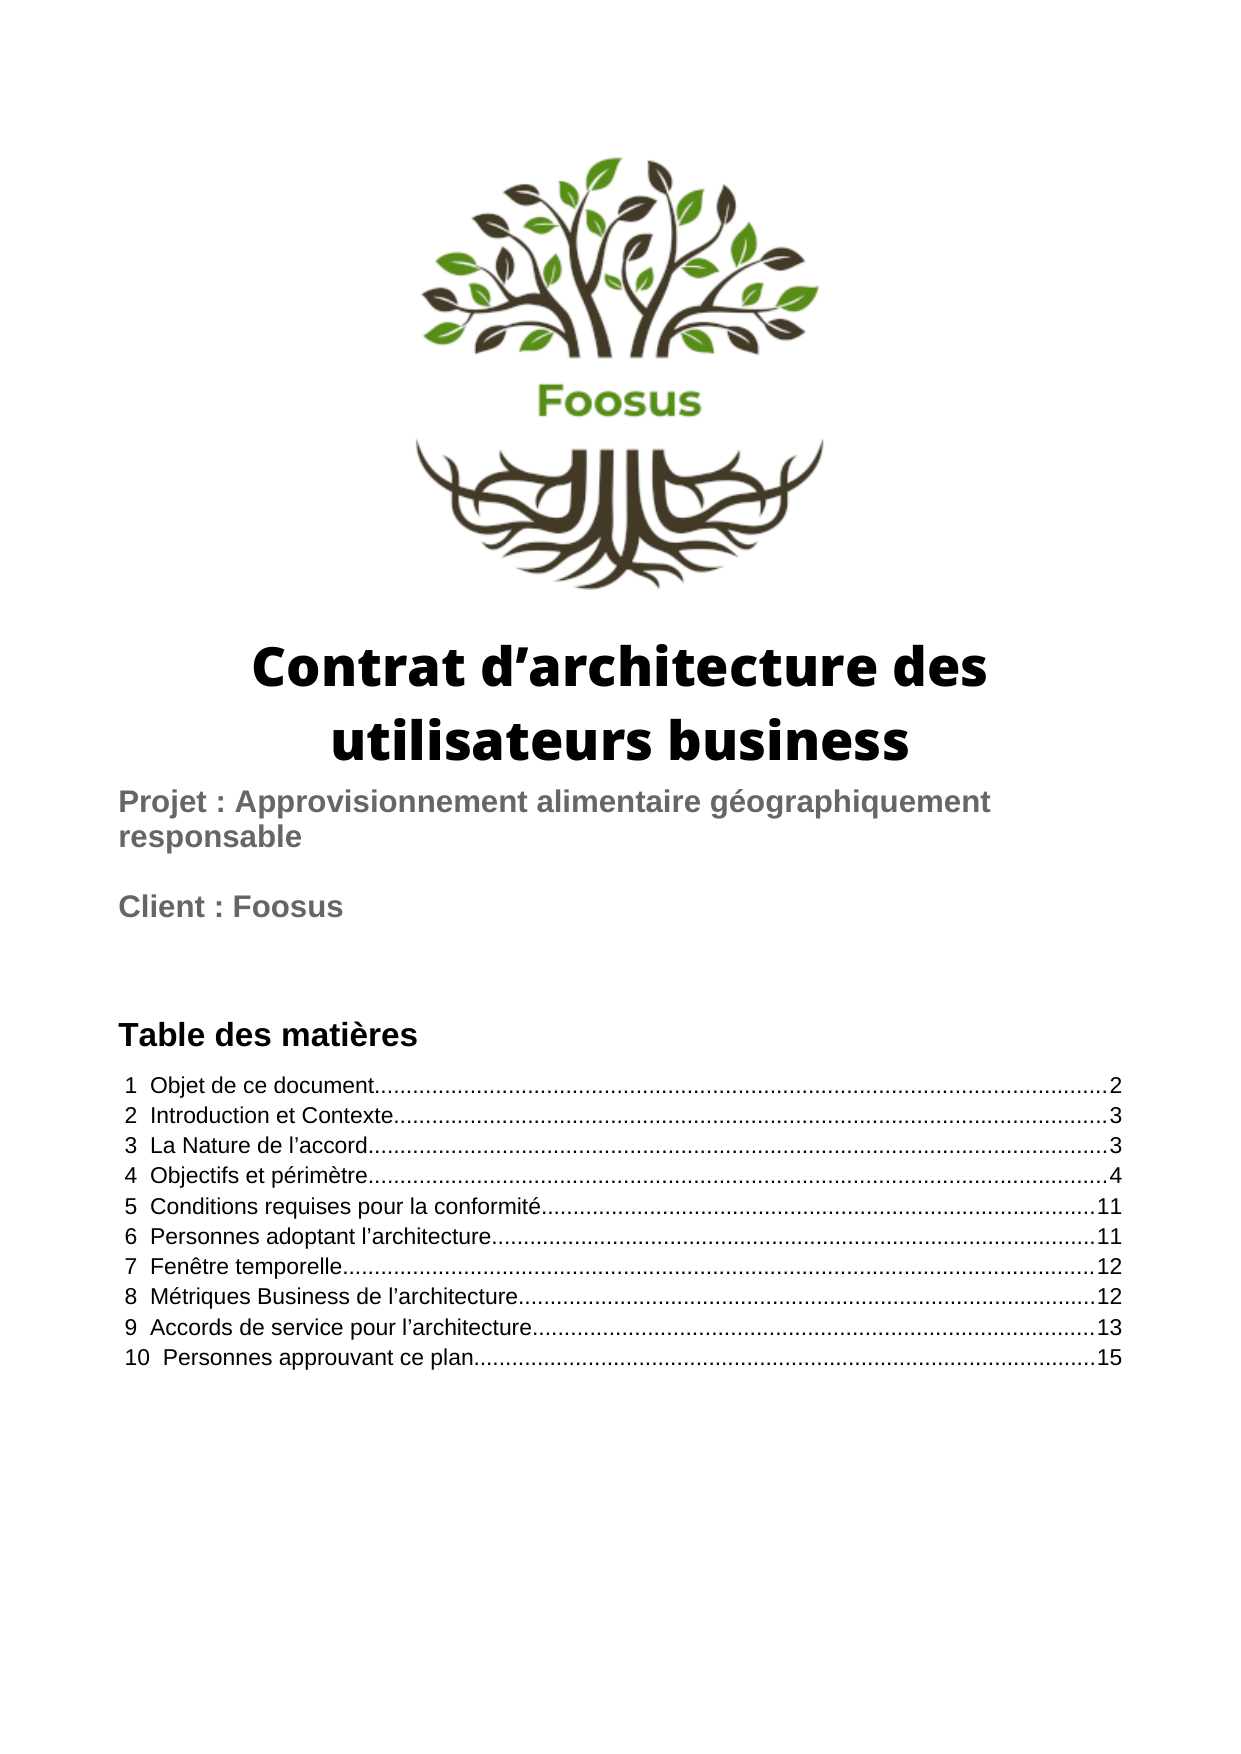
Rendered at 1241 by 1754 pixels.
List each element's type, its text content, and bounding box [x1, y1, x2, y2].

subtitle Table des matières [118, 1015, 1122, 1053]
text 10 Personnes approuvant ce plan 15 [118, 1344, 1122, 1370]
text 1 Objet de ce document 2 [118, 1072, 1122, 1098]
text 4 Objectifs et périmètre 4 [118, 1162, 1122, 1189]
text 8 Métriques Business de l’architecture 12 [118, 1283, 1122, 1309]
subtitle Projet : Approvisionnement alimentaire géographiquement responsable [118, 783, 1122, 854]
text 2 Introduction et Contexte 3 [118, 1102, 1122, 1128]
text 6 Personnes adoptant l’architecture 11 [118, 1223, 1122, 1249]
title Contrat d’architecture des utilisateurs business [118, 169, 1122, 776]
text 9 Accords de service pour l’architecture 13 [118, 1313, 1122, 1340]
text 5 Conditions requises pour la conformité 11 [118, 1193, 1122, 1219]
text 3 La Nature de l’accord 3 [118, 1132, 1122, 1158]
text 7 Fenêtre temporelle 12 [118, 1253, 1122, 1279]
picture [393, 144, 847, 604]
subtitle Client : Foosus [118, 888, 1122, 924]
